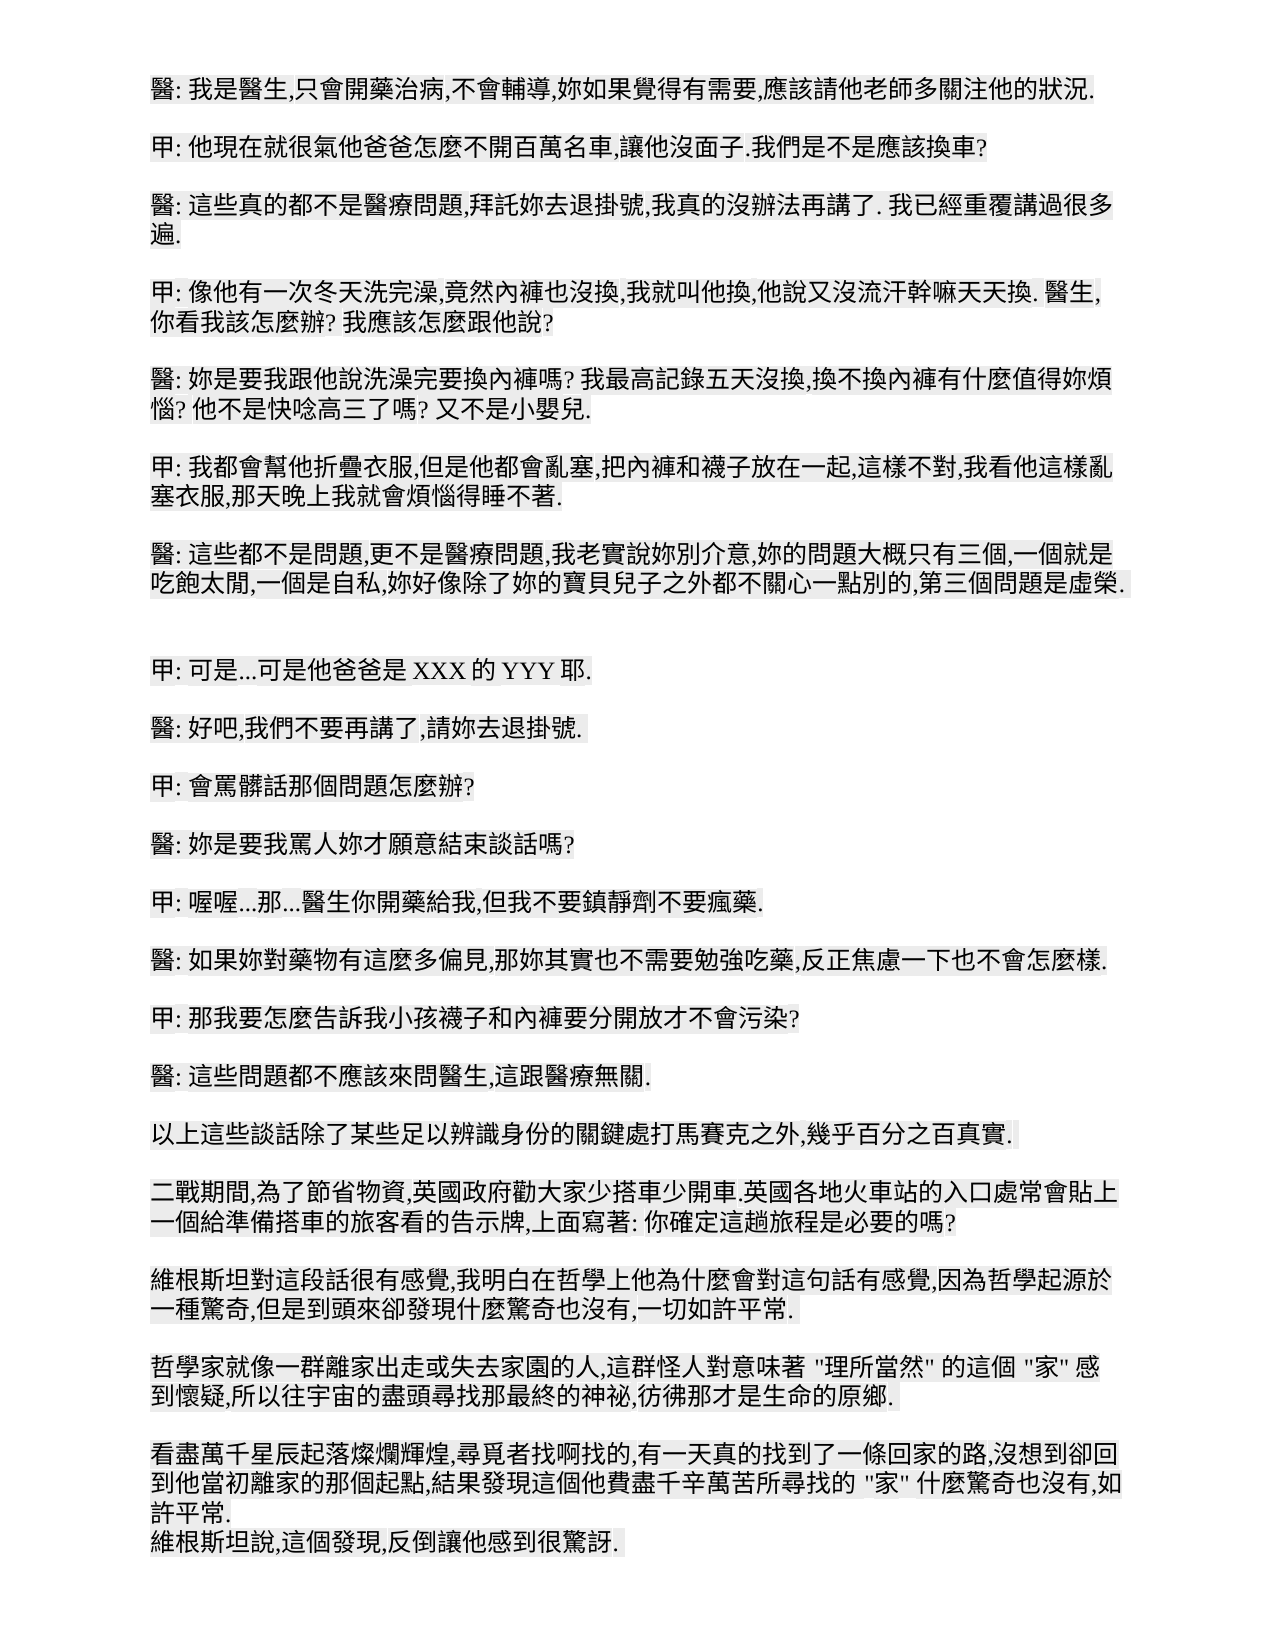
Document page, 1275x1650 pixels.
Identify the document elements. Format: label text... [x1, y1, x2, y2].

text 醫: 我是醫生,只會開藥治病,不會輔導,妳如果覺得有需要,應該請他老師多關注他的狀況. 甲: 他現在就很氣他爸爸怎麼不開百萬名車,讓他沒面子.我們是不是應該換車? 醫: 這些真的都不是醫療問題,拜託妳去退掛號,我真的沒辦法再講了. 我已經重覆講過很多遍. 甲: 像他有一次冬天洗完澡,竟然內褲也沒換,我就叫他換,他說又沒流汗幹嘛天天換. 醫生,你看我該怎麼辦? 我應該怎麼跟他說? 醫: 妳是要我跟他說洗澡完要換內褲嗎? 我最高記錄五天沒換,換不換內褲有什麼值得妳煩惱? 他不是快唸高三了嗎? 又不是小嬰兒. 甲: 我都會幫他折疊衣服,但是他都會亂塞,把內褲和襪子放在一起,這樣不對,我看他這樣亂塞衣服,那天晚上我就會煩惱得睡不著. 醫: 這些都不是問題,更不是醫療問題,我老實說妳別介意,妳的問題大概只有三個,一個就是吃飽太閒,一個是自私,妳好像除了妳的寶貝兒子之外都不關心一點別的,第三個問題是虛榮. 甲: 可是...可是他爸爸是XXX的YYY耶. 醫: 好吧,我們不要再講了,請妳去退掛號. 甲: 會罵髒話那個問題怎麼辦? 醫: 妳是要我罵人妳才願意結束談話嗎? 甲: 喔喔...那...醫生你開藥給我,但我不要鎮靜劑不要瘋藥. 醫: 如果妳對藥物有這麼多偏見,那妳其實也不需要勉強吃藥,反正焦慮一下也不會怎麼樣. 甲: 那我要怎麼告訴我小孩襪子和內褲要分開放才不會污染? 醫: 這些問題都不應該來問醫生,這跟醫療無關. 以上這些談話除了某些足以辨識身份的關鍵處打馬賽克之外,幾乎百分之百真實. 二戰期間,為了節省物資,英國政府勸大家少搭車少開車.英國各地火車站的入口處常會貼上一個給準備搭車的旅客看的告示牌,上面寫著: 你確定這趟旅程是必要的嗎? 維根斯坦對這段話很有感覺,我明白在哲學上他為什麼會對這句話有感覺,因為哲學起源於一種驚奇,但是到頭來卻發現什麼驚奇也沒有,一切如許平常. 哲學家就像一群離家出走或失去家園的人,這群怪人對意味著 "理所當然" 的這個 "家" 感到懷疑,所以往宇宙的盡頭尋找那最終的神祕,彷彿那才是生命的原鄉. 看盡萬千星辰起落燦爛輝煌,尋覓者找啊找的,有一天真的找到了一條回家的路,沒想到卻回到他當初離家的那個起點,結果發現這個他費盡千辛萬苦所尋找的 "家" 什麼驚奇也沒有,如許平常. 維根斯坦說,這個發現,反倒讓他感到很驚訝. [150, 75, 1125, 1557]
